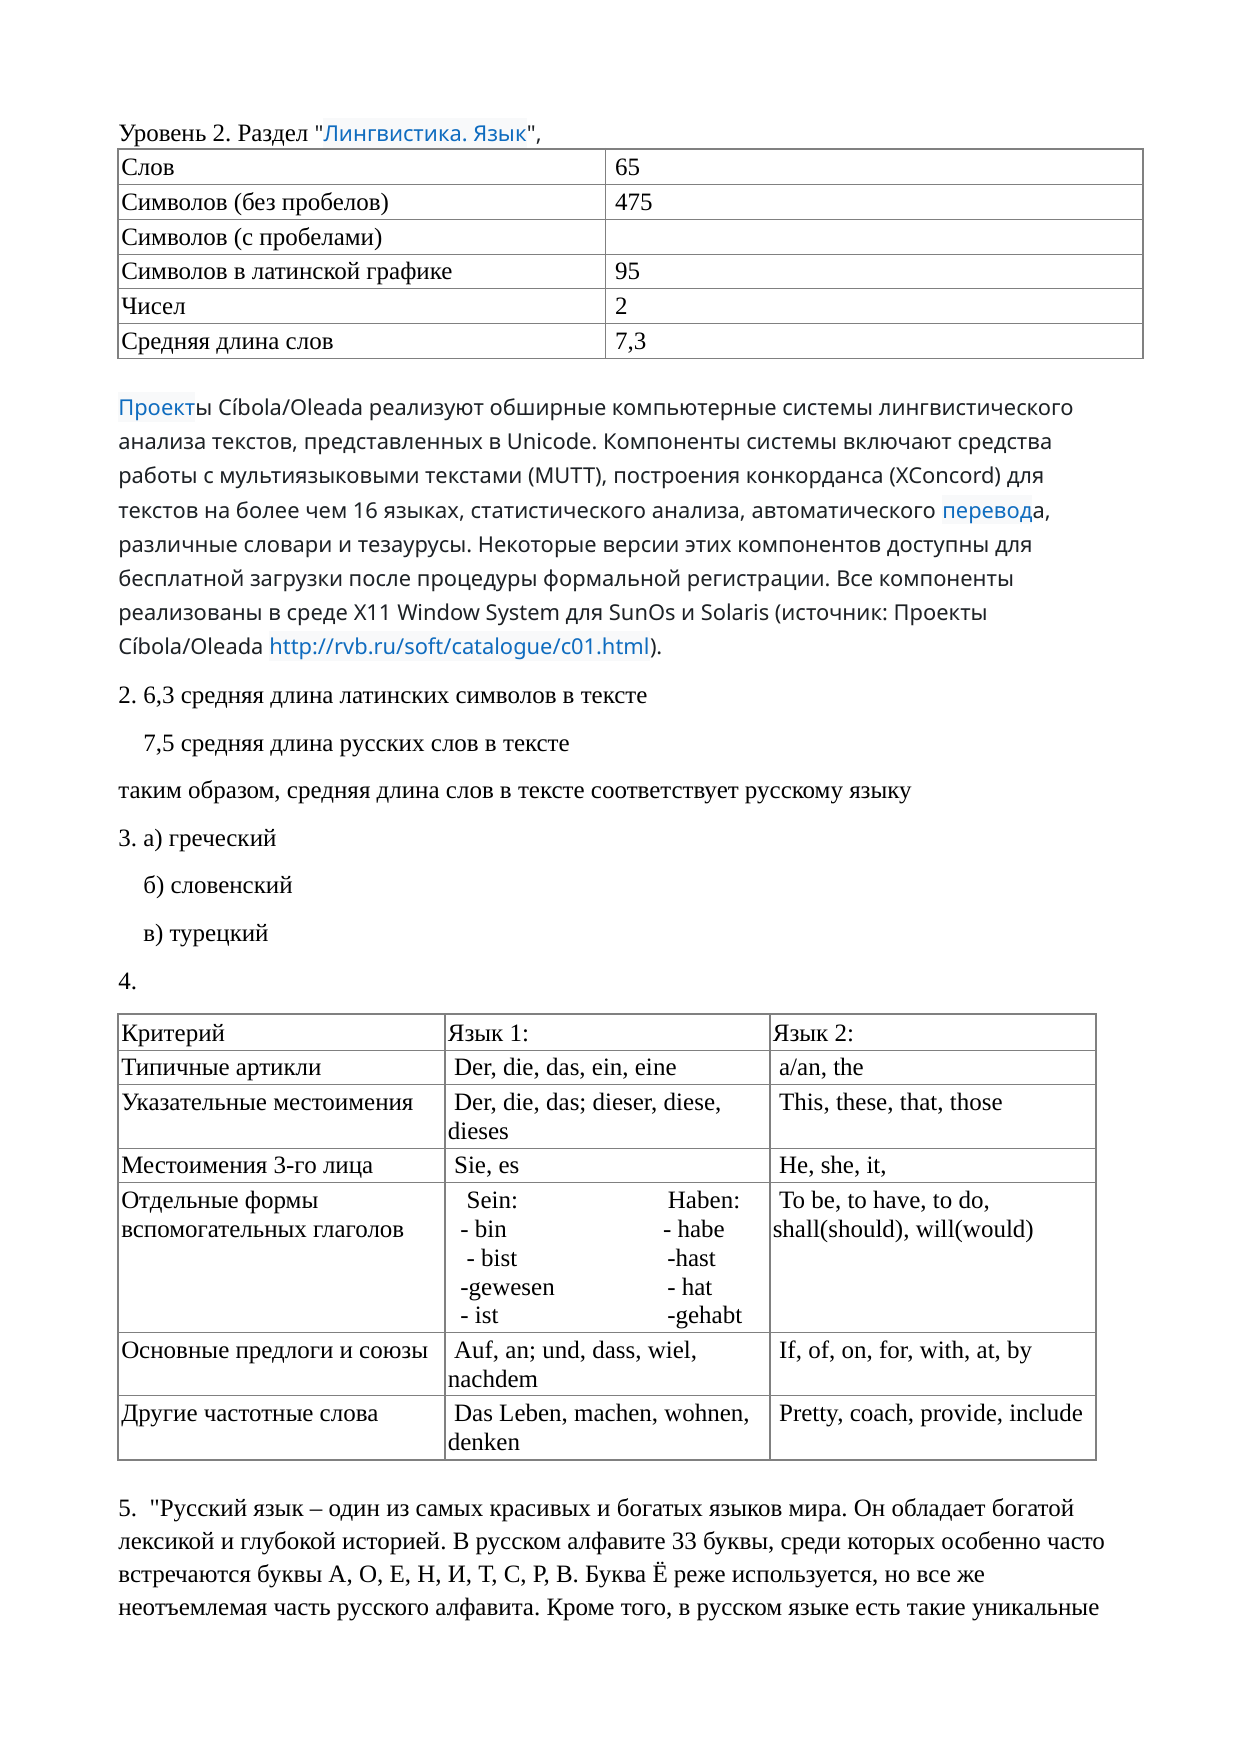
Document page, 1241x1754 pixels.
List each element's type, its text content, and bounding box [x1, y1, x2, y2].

table_cell [606, 220, 1142, 253]
table_cell Auf, an; und, dass, wiel, nachdem [446, 1333, 769, 1395]
table_cell Основные предлоги и союзы [119, 1333, 444, 1395]
table_cell This, these, that, those [771, 1085, 1095, 1148]
text 7,5 средняя длина русских слов в тексте [118, 728, 1122, 756]
table_header Язык 2: [771, 1015, 1095, 1049]
table_cell Местоимения 3-го лица [119, 1149, 444, 1182]
text Уровень 2. Раздел "Лингвистика. Язык", [118, 118, 1122, 148]
table_cell Pretty, coach, provide, include [771, 1396, 1095, 1459]
text 5. "Русский язык – один из самых красивых и богатых языков мира. Он обладает богатой лексикой и глубокой историей. В русском алфавите 33 буквы, среди которых особенно часто встречаются буквы А, О, Е, Н, И, Т, С, Р, В. Буква Ё реже используется, но все же неотъемлемая часть русского алфавита. Кроме того, в русском языке есть такие уникальные [118, 1460, 1122, 1621]
text 2. 6,3 средняя длина латинских символов в тексте [118, 680, 1122, 709]
table_cell Чисел [119, 289, 605, 323]
table_header Критерий [119, 1015, 444, 1049]
table_cell Der, die, das; dieser, diese, dieses [446, 1085, 769, 1148]
table_cell Das Leben, machen, wohnen, denken [446, 1396, 769, 1459]
table_cell Указательные местоимения [119, 1085, 444, 1148]
table_cell Der, die, das, ein, eine [446, 1051, 769, 1084]
text в) турецкий [118, 918, 1122, 947]
table_header Слов [119, 150, 605, 184]
table_cell Отдельные формы вспомогательных глаголов [119, 1183, 444, 1332]
text 4. [118, 966, 1122, 994]
text Проекты Cíbola/Oleada реализуют обширные компьютерные системы лингвистического анализа текстов, представленных в Unicode. Компоненты системы включают средства работы с мультиязыковыми текстами (MUTT), построения конкорданса (XConcord) для текстов на более чем 16 языках, статистического анализа, автоматического перевода, различные словари и тезаурусы. Некоторые версии этих компонентов доступны для бесплатной загрузки после процедуры формальной регистрации. Все компоненты реализованы в среде X11 Window System для SunOs и Solaris (источник: Проекты Cíbola/Oleada http://rvb.ru/soft/catalogue/c01.html). [118, 359, 1122, 661]
table_cell 7,3 [606, 324, 1142, 357]
table_cell 2 [606, 289, 1142, 323]
table_cell Символов (с пробелами) [119, 220, 605, 253]
table_cell 475 [606, 185, 1142, 219]
table_cell He, she, it, [771, 1149, 1095, 1182]
table_cell Средняя длина слов [119, 324, 605, 357]
table_cell a/an, the [771, 1051, 1095, 1084]
table_cell Sein: Haben: - bin - habe - bist -hast -gewesen - hat - ist -gehabt [446, 1183, 769, 1332]
table_cell To be, to have, to do, shall(should), will(would) [771, 1183, 1095, 1332]
table_cell Символов (без пробелов) [119, 185, 605, 219]
text б) словенский [118, 871, 1122, 899]
table_cell 95 [606, 255, 1142, 288]
table_cell Типичные артикли [119, 1051, 444, 1084]
text 3. а) греческий [118, 823, 1122, 852]
table_header Язык 1: [446, 1015, 769, 1049]
table_cell Символов в латинской графике [119, 255, 605, 288]
text таким образом, средняя длина слов в тексте соответствует русскому языку [118, 775, 1122, 804]
table_cell Sie, es [446, 1149, 769, 1182]
table_cell Другие частотные слова [119, 1396, 444, 1459]
table_header 65 [606, 150, 1142, 184]
table_cell If, of, on, for, with, at, by [771, 1333, 1095, 1395]
